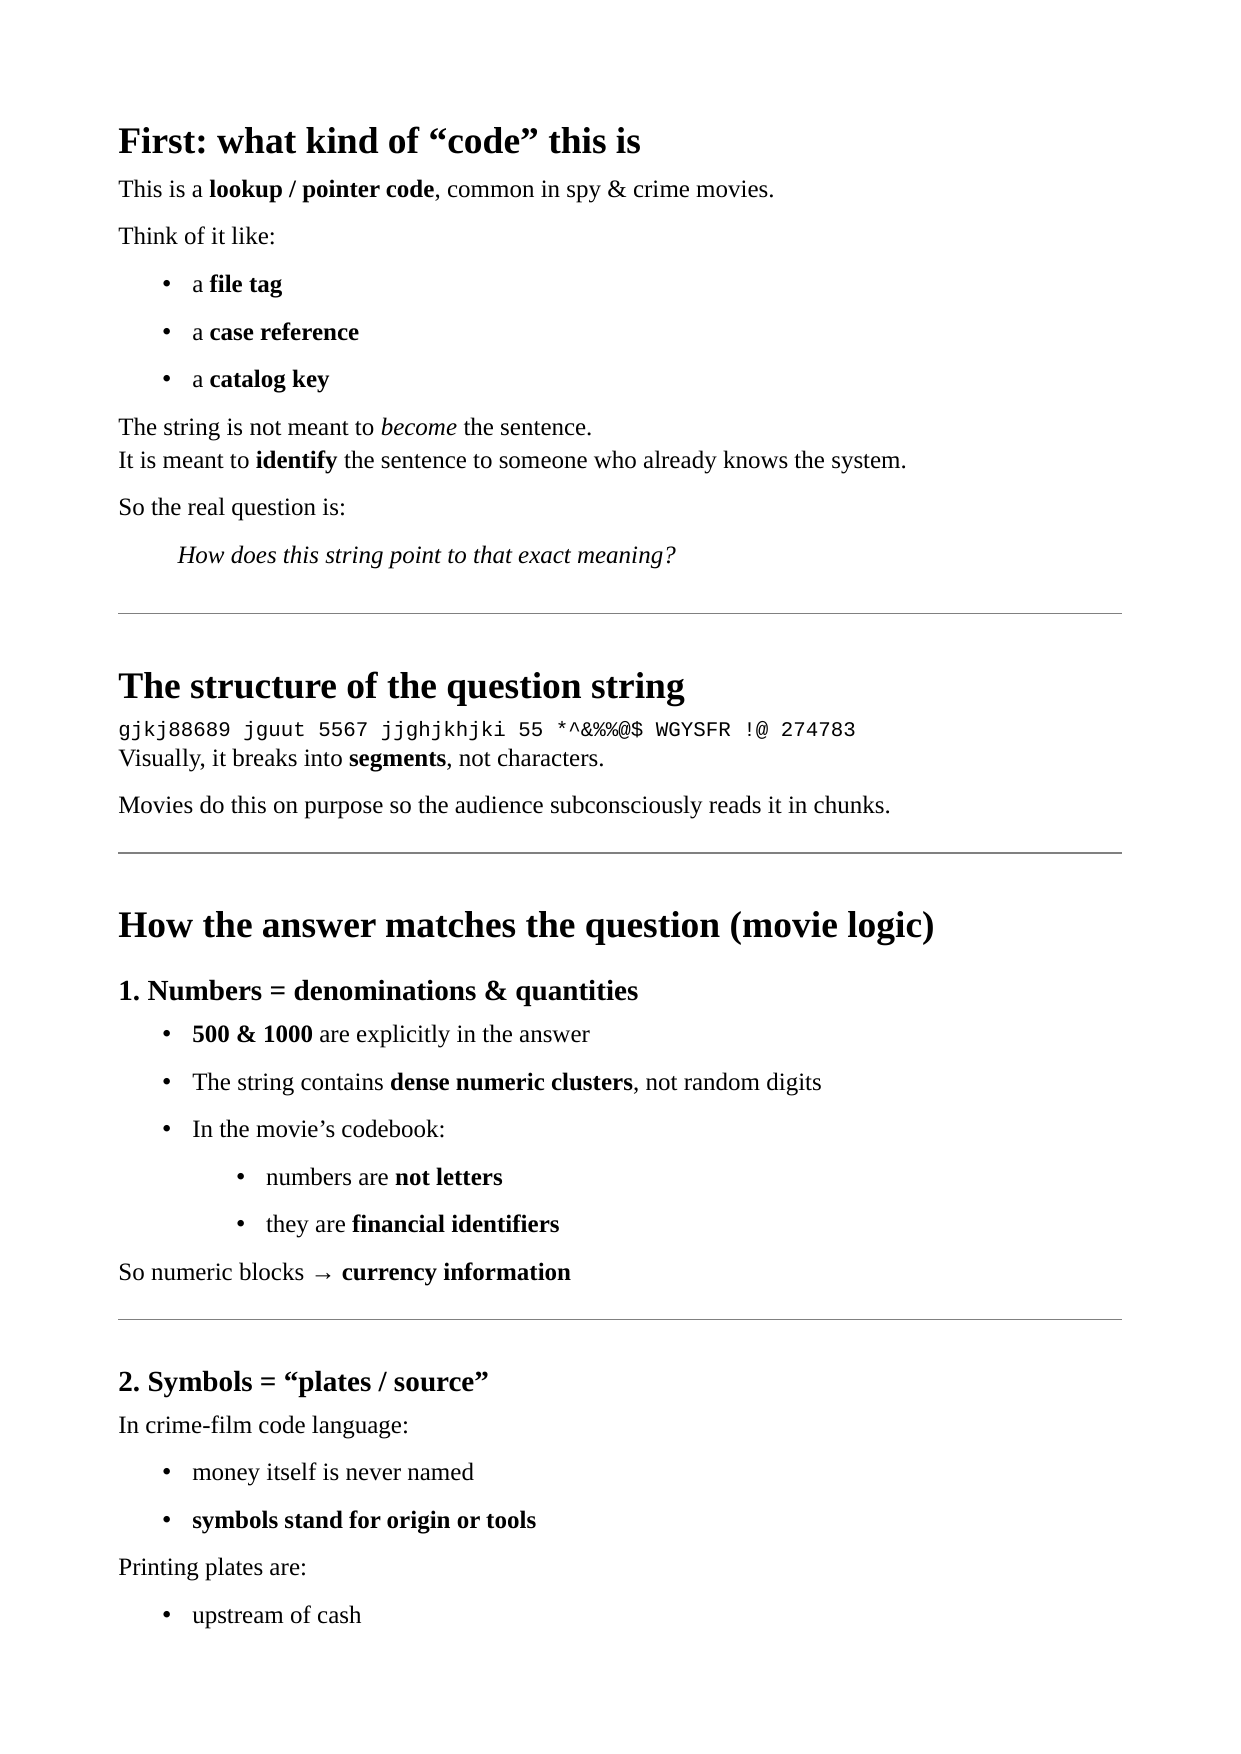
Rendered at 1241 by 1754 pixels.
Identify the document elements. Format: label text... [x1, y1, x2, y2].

subtitle The structure of the question string [118, 663, 1122, 706]
list money itself is never named [162, 1457, 1122, 1486]
list a case reference [162, 317, 1122, 345]
list a file tag [162, 269, 1122, 298]
subtitle How the answer matches the question (movie logic) [118, 903, 1122, 946]
list 500 & 1000 are explicitly in the answer [162, 1019, 1122, 1048]
list they are financial identifiers [236, 1209, 1122, 1238]
list In the movie’s codebook: [162, 1114, 1122, 1143]
text This is a lookup / pointer code, common in spy & crime movies. [118, 174, 1122, 202]
text So the real question is: [118, 492, 1122, 521]
subtitle 1. Numbers = denominations & quantities [118, 973, 1122, 1007]
text Movies do this on purpose so the audience subconsciously reads it in chunks. [118, 790, 1122, 819]
subtitle 2. Symbols = “plates / source” [118, 1364, 1122, 1397]
list a catalog key [162, 364, 1122, 393]
list symbols stand for origin or tools [162, 1505, 1122, 1534]
subtitle First: what kind of “code” this is [118, 118, 1122, 161]
text gjkj88689 jguut 5567 jjghjkhjki 55 *^&%%@$ WGYSFR !@ 274783 [118, 719, 1122, 743]
list upstream of cash [162, 1600, 1122, 1629]
text Think of it like: [118, 221, 1122, 250]
text In crime-film code language: [118, 1410, 1122, 1438]
list numbers are not letters [236, 1162, 1122, 1191]
text So numeric blocks → currency information [118, 1257, 1122, 1286]
list The string contains dense numeric clusters, not random digits [162, 1067, 1122, 1096]
text Printing plates are: [118, 1552, 1122, 1581]
text How does this string point to that exact meaning? [177, 540, 1063, 569]
text Visually, it breaks into segments, not characters. [118, 743, 1122, 771]
text The string is not meant to become the sentence. It is meant to identify the sentence to someone who already knows the system. [118, 412, 1122, 473]
